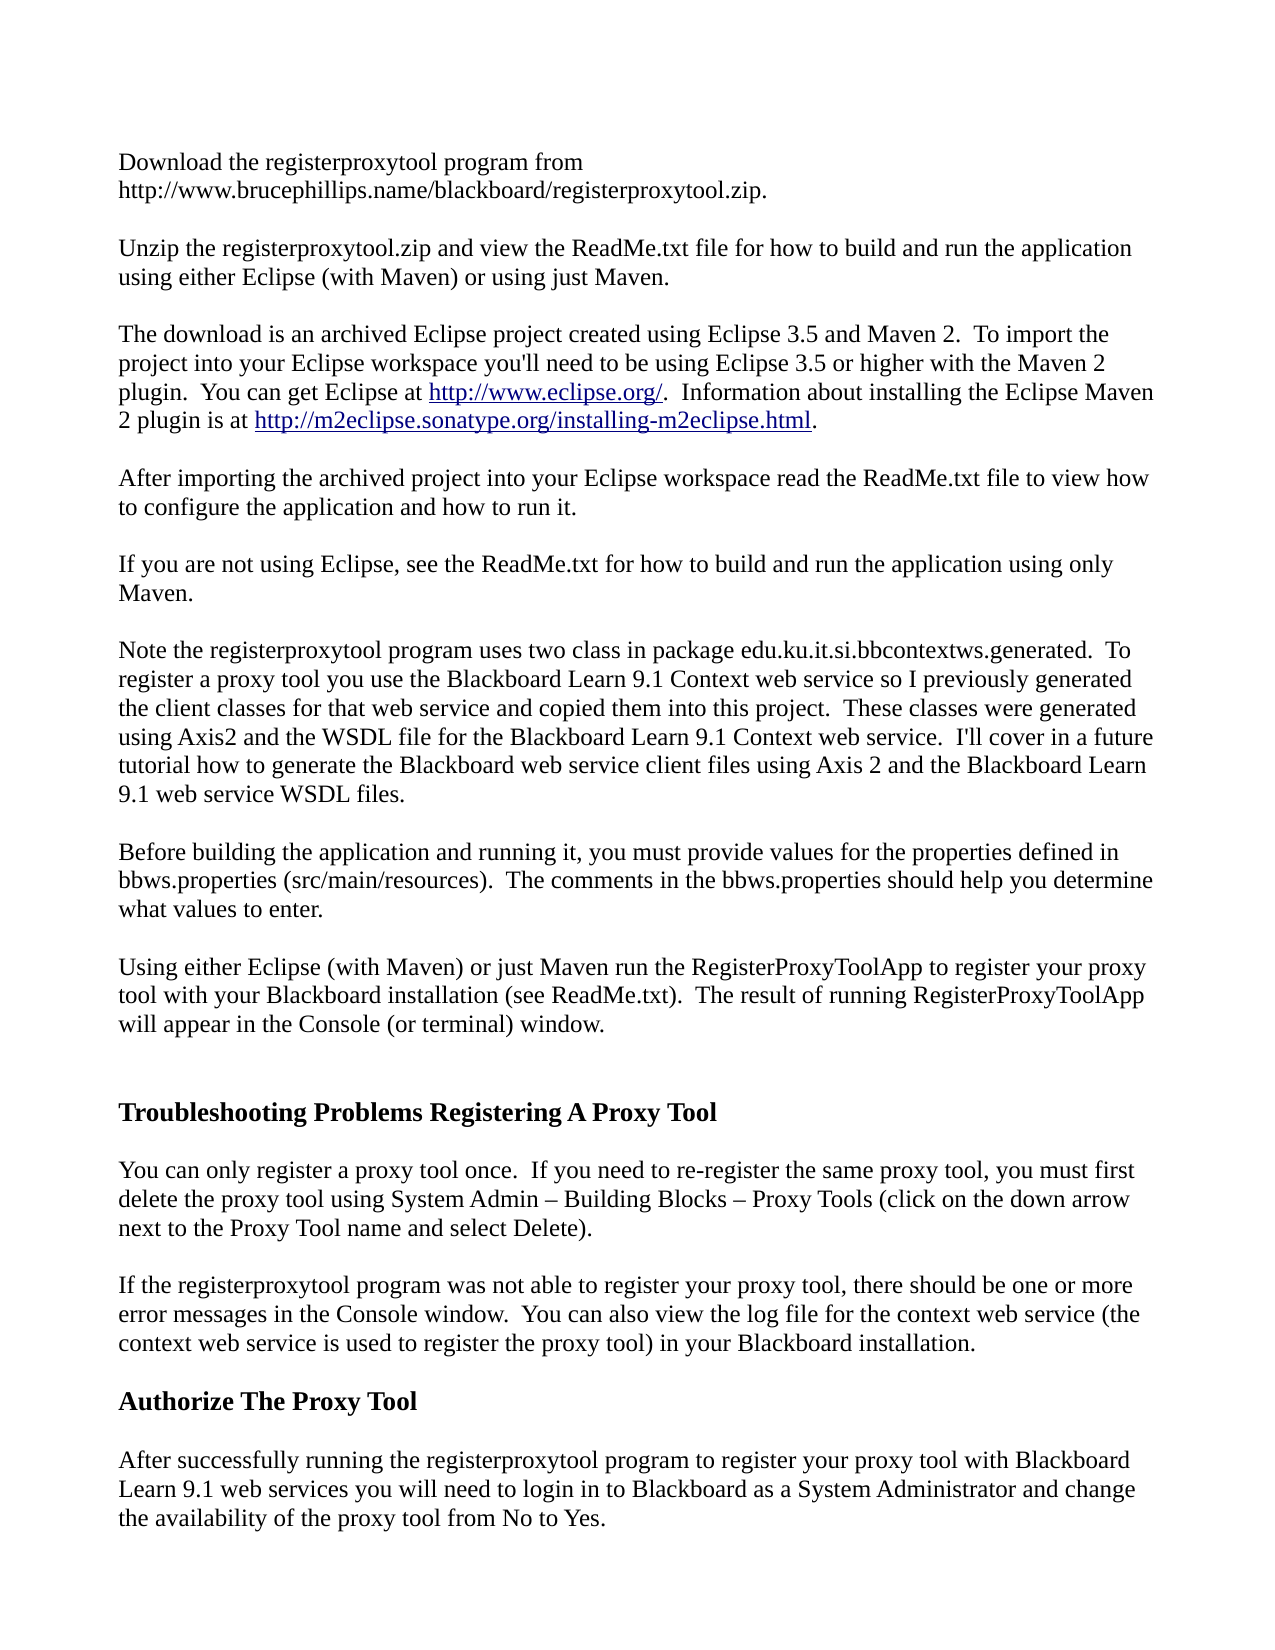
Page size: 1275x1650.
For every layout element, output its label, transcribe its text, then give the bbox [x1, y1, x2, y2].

text Note the registerproxytool program uses two class in package edu.ku.it.si.bbcontextws.generated. To register a proxy tool you use the Blackboard Learn 9.1 Context web service so I previously generated the client classes for that web service and copied them into this project. These classes were generated using Axis2 and the WSDL file for the Blackboard Learn 9.1 Context web service. I'll cover in a future tutorial how to generate the Blackboard web service client files using Axis 2 and the Blackboard Learn 9.1 web service WSDL files. [118, 636, 1157, 808]
text You can only register a proxy tool once. If you need to re-register the same proxy tool, you must first delete the proxy tool using System Admin – Building Blocks – Proxy Tools (click on the down arrow next to the Proxy Tool name and select Delete). [118, 1156, 1157, 1242]
text If you are not using Eclipse, see the ReadMe.txt for how to build and run the application using only Maven. [118, 549, 1157, 607]
text Unzip the registerproxytool.zip and view the ReadMe.txt file for how to build and run the application using either Eclipse (with Maven) or using just Maven. [118, 233, 1157, 291]
text After successfully running the registerproxytool program to register your proxy tool with Blackboard Learn 9.1 web services you will need to login in to Blackboard as a System Administrator and change the availability of the proxy tool from No to Yes. [118, 1445, 1157, 1532]
text Using either Eclipse (with Maven) or just Maven run the RegisterProxyToolApp to register your proxy tool with your Blackboard installation (see ReadMe.txt). The result of running RegisterProxyToolApp will appear in the Console (or terminal) window. [118, 952, 1157, 1038]
text The download is an archived Eclipse project created using Eclipse 3.5 and Maven 2. To import the project into your Eclipse workspace you'll need to be using Eclipse 3.5 or higher with the Maven 2 plugin. You can get Eclipse at http://www.eclipse.org/. Information about installing the Eclipse Maven 2 plugin is at http://m2eclipse.sonatype.org/installing-m2eclipse.html. [118, 319, 1157, 434]
text If the registerproxytool program was not able to register your proxy tool, there should be one or more error messages in the Console window. You can also view the log file for the context web service (the context web service is used to register the proxy tool) in your Blackboard installation. [118, 1271, 1157, 1357]
text After importing the archived project into your Eclipse workspace read the ReadMe.txt file to view how to configure the application and how to run it. [118, 463, 1157, 521]
text Troubleshooting Problems Registering A Proxy Tool [118, 1096, 1157, 1127]
text Download the registerproxytool program from http://www.brucephillips.name/blackboard/registerproxytool.zip. [118, 147, 1157, 204]
text Authorize The Proxy Tool [118, 1386, 1157, 1417]
text Before building the application and running it, you must provide values for the properties defined in bbws.properties (src/main/resources). The comments in the bbws.properties should help you determine what values to enter. [118, 837, 1157, 923]
